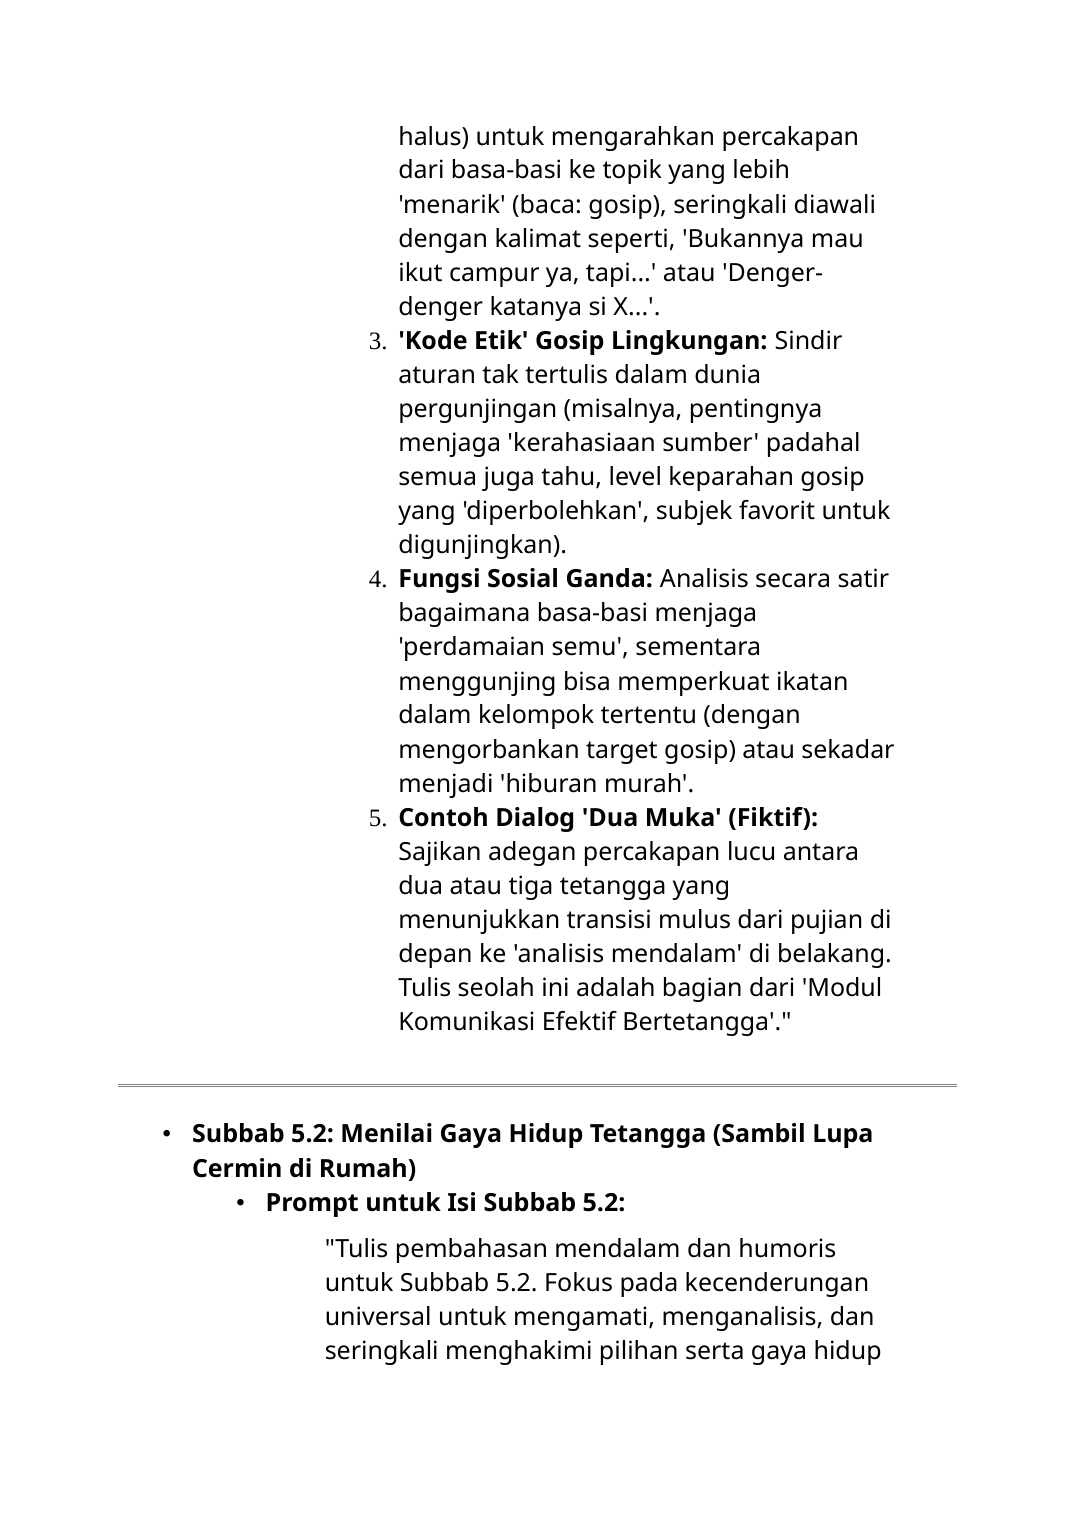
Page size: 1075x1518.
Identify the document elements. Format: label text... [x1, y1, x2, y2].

list halus) untuk mengarahkan percakapan dari basa-basi ke topik yang lebih 'menarik' (baca: gosip), seringkali diawali dengan kalimat seperti, 'Bukannya mau ikut campur ya, tapi...' atau 'Denger-denger katanya si X...'. [369, 118, 898, 322]
list "Tulis pembahasan mendalam dan humoris untuk Subbab 5.2. Fokus pada kecenderungan universal untuk mengamati, menganalisis, dan seringkali menghakimi pilihan serta gaya hidup [295, 1231, 898, 1367]
list Subbab 5.2: Menilai Gaya Hidup Tetangga (Sambil Lupa Cermin di Rumah) [162, 1116, 957, 1184]
list Prompt untuk Isi Subbab 5.2: [236, 1184, 957, 1218]
list Fungsi Sosial Ganda: Analisis secara satir bagaimana basa-basi menjaga 'perdamaian semu', sementara menggunjing bisa memperkuat ikatan dalam kelompok tertentu (dengan mengorbankan target gosip) atau sekadar menjadi 'hiburan murah'. [369, 561, 898, 799]
list 'Kode Etik' Gosip Lingkungan: Sindir aturan tak tertulis dalam dunia pergunjingan (misalnya, pentingnya menjaga 'kerahasiaan sumber' padahal semua juga tahu, level keparahan gosip yang 'diperbolehkan', subjek favorit untuk digunjingkan). [369, 322, 898, 561]
list Contoh Dialog 'Dua Muka' (Fiktif): Sajikan adegan percakapan lucu antara dua atau tiga tetangga yang menunjukkan transisi mulus dari pujian di depan ke 'analisis mendalam' di belakang. Tulis seolah ini adalah bagian dari 'Modul Komunikasi Efektif Bertetangga'." [369, 799, 898, 1038]
